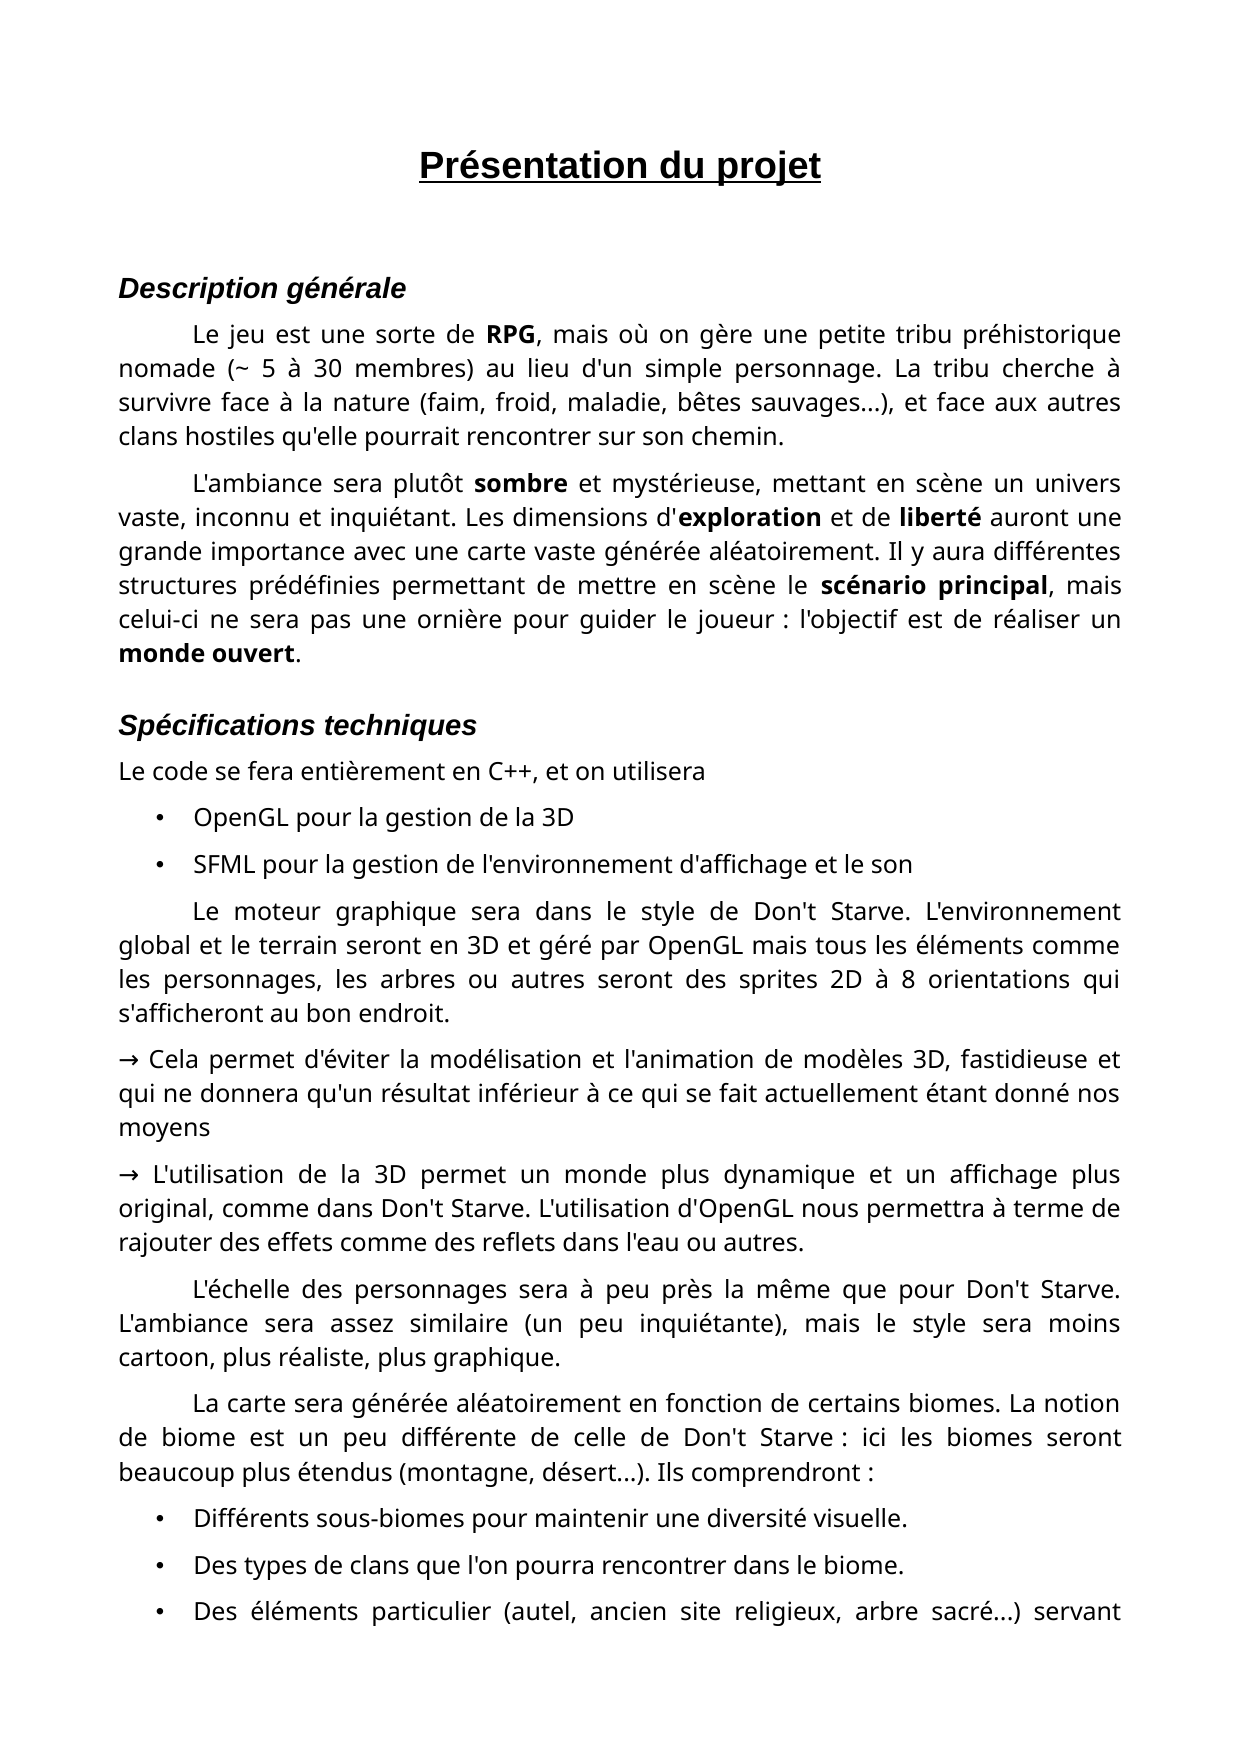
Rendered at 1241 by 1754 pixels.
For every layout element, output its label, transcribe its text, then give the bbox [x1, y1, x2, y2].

text → Cela permet d'éviter la modélisation et l'animation de modèles 3D, fastidieuse et qui ne donnera qu'un résultat inférieur à ce qui se fait actuellement étant donné nos moyens [118, 1042, 1122, 1144]
subtitle Présentation du projet [118, 143, 1122, 187]
text Le moteur graphique sera dans le style de Don't Starve. L'environnement global et le terrain seront en 3D et géré par OpenGL mais tous les éléments comme les personnages, les arbres ou autres seront des sprites 2D à 8 orientations qui s'afficheront au bon endroit. [118, 893, 1122, 1029]
text L'échelle des personnages sera à peu près la même que pour Don't Starve. L'ambiance sera assez similaire (un peu inquiétante), mais le style sera moins cartoon, plus réaliste, plus graphique. [118, 1271, 1122, 1373]
text Le jeu est une sorte de RPG, mais où on gère une petite tribu préhistorique nomade (~ 5 à 30 membres) au lieu d'un simple personnage. La tribu cherche à survivre face à la nature (faim, froid, maladie, bêtes sauvages...), et face aux autres clans hostiles qu'elle pourrait rencontrer sur son chemin. [118, 317, 1122, 453]
text L'ambiance sera plutôt sombre et mystérieuse, mettant en scène un univers vaste, inconnu et inquiétant. Les dimensions d'exploration et de liberté auront une grande importance avec une carte vaste générée aléatoirement. Il y aura différentes structures prédéfinies permettant de mettre en scène le scénario principal, mais celui-ci ne sera pas une ornière pour guider le joueur : l'objectif est de réaliser un monde ouvert. [118, 466, 1122, 670]
list Différents sous-biomes pour maintenir une diversité visuelle. [156, 1501, 1122, 1535]
text La carte sera générée aléatoirement en fonction de certains biomes. La notion de biome est un peu différente de celle de Don't Starve : ici les biomes seront beaucoup plus étendus (montagne, désert...). Ils comprendront : [118, 1386, 1122, 1488]
list SFML pour la gestion de l'environnement d'affichage et le son [156, 847, 1122, 881]
subtitle Description générale [118, 271, 1122, 304]
list Des types de clans que l'on pourra rencontrer dans le biome. [156, 1547, 1122, 1581]
list Des éléments particulier (autel, ancien site religieux, arbre sacré...) servant [156, 1594, 1122, 1628]
text → L'utilisation de la 3D permet un monde plus dynamique et un affichage plus original, comme dans Don't Starve. L'utilisation d'OpenGL nous permettra à terme de rajouter des effets comme des reflets dans l'eau ou autres. [118, 1157, 1122, 1259]
list OpenGL pour la gestion de la 3D [156, 800, 1122, 834]
text Le code se fera entièrement en C++, et on utilisera [118, 753, 1122, 788]
subtitle Spécifications techniques [118, 707, 1122, 741]
